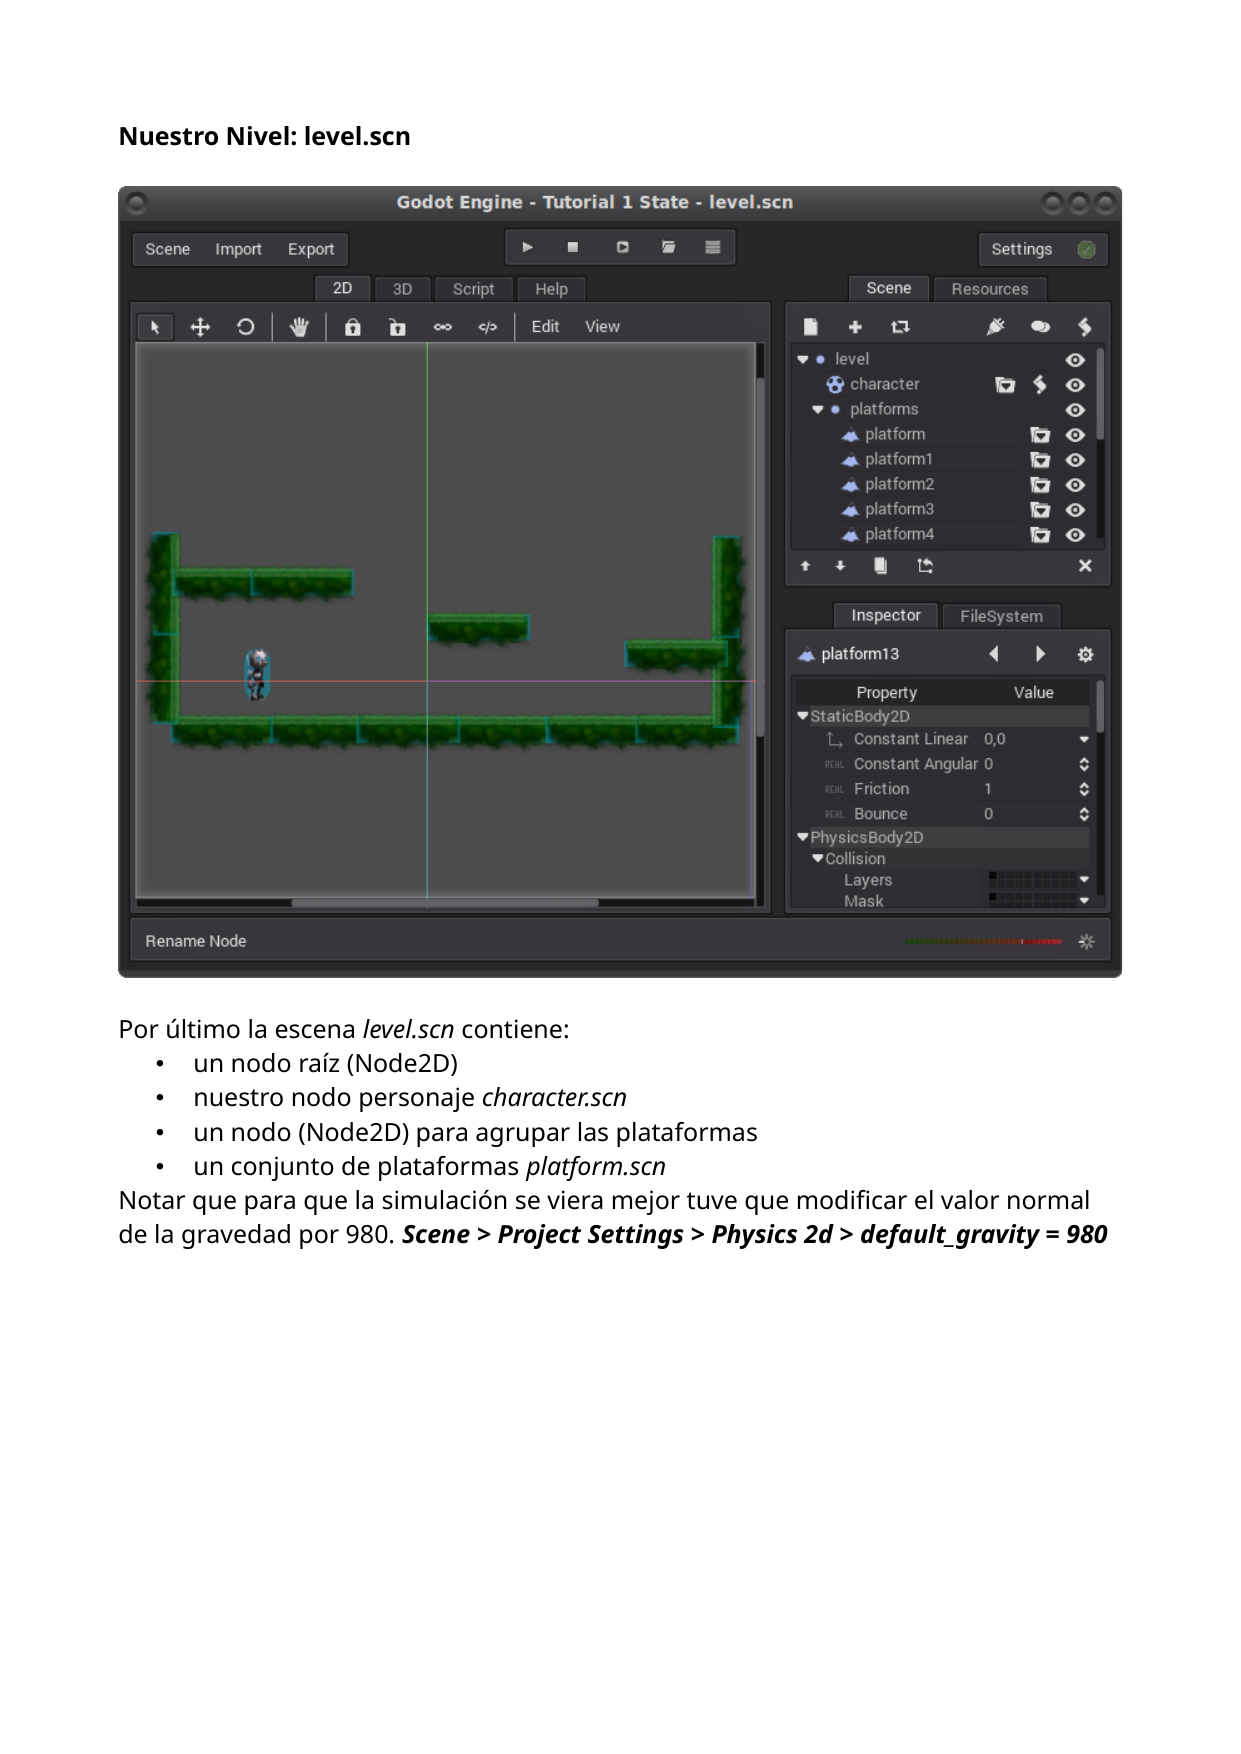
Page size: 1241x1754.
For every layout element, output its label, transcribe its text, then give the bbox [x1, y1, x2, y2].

text Notar que para que la simulación se viera mejor tuve que modificar el valor normal de la gravedad por 980. Scene > Project Settings > Physics 2d > default_gravity = 980 [118, 1182, 1122, 1250]
list un conjunto de plataformas platform.scn [156, 1148, 1122, 1182]
picture [118, 186, 1123, 978]
text Por último la escena level.scn contiene: [118, 1012, 1122, 1046]
list un nodo raíz (Node2D) [156, 1046, 1122, 1080]
text Nuestro Nivel: level.scn [118, 118, 1122, 152]
list nuestro nodo personaje character.scn [156, 1080, 1122, 1114]
list un nodo (Node2D) para agrupar las plataformas [156, 1114, 1122, 1148]
